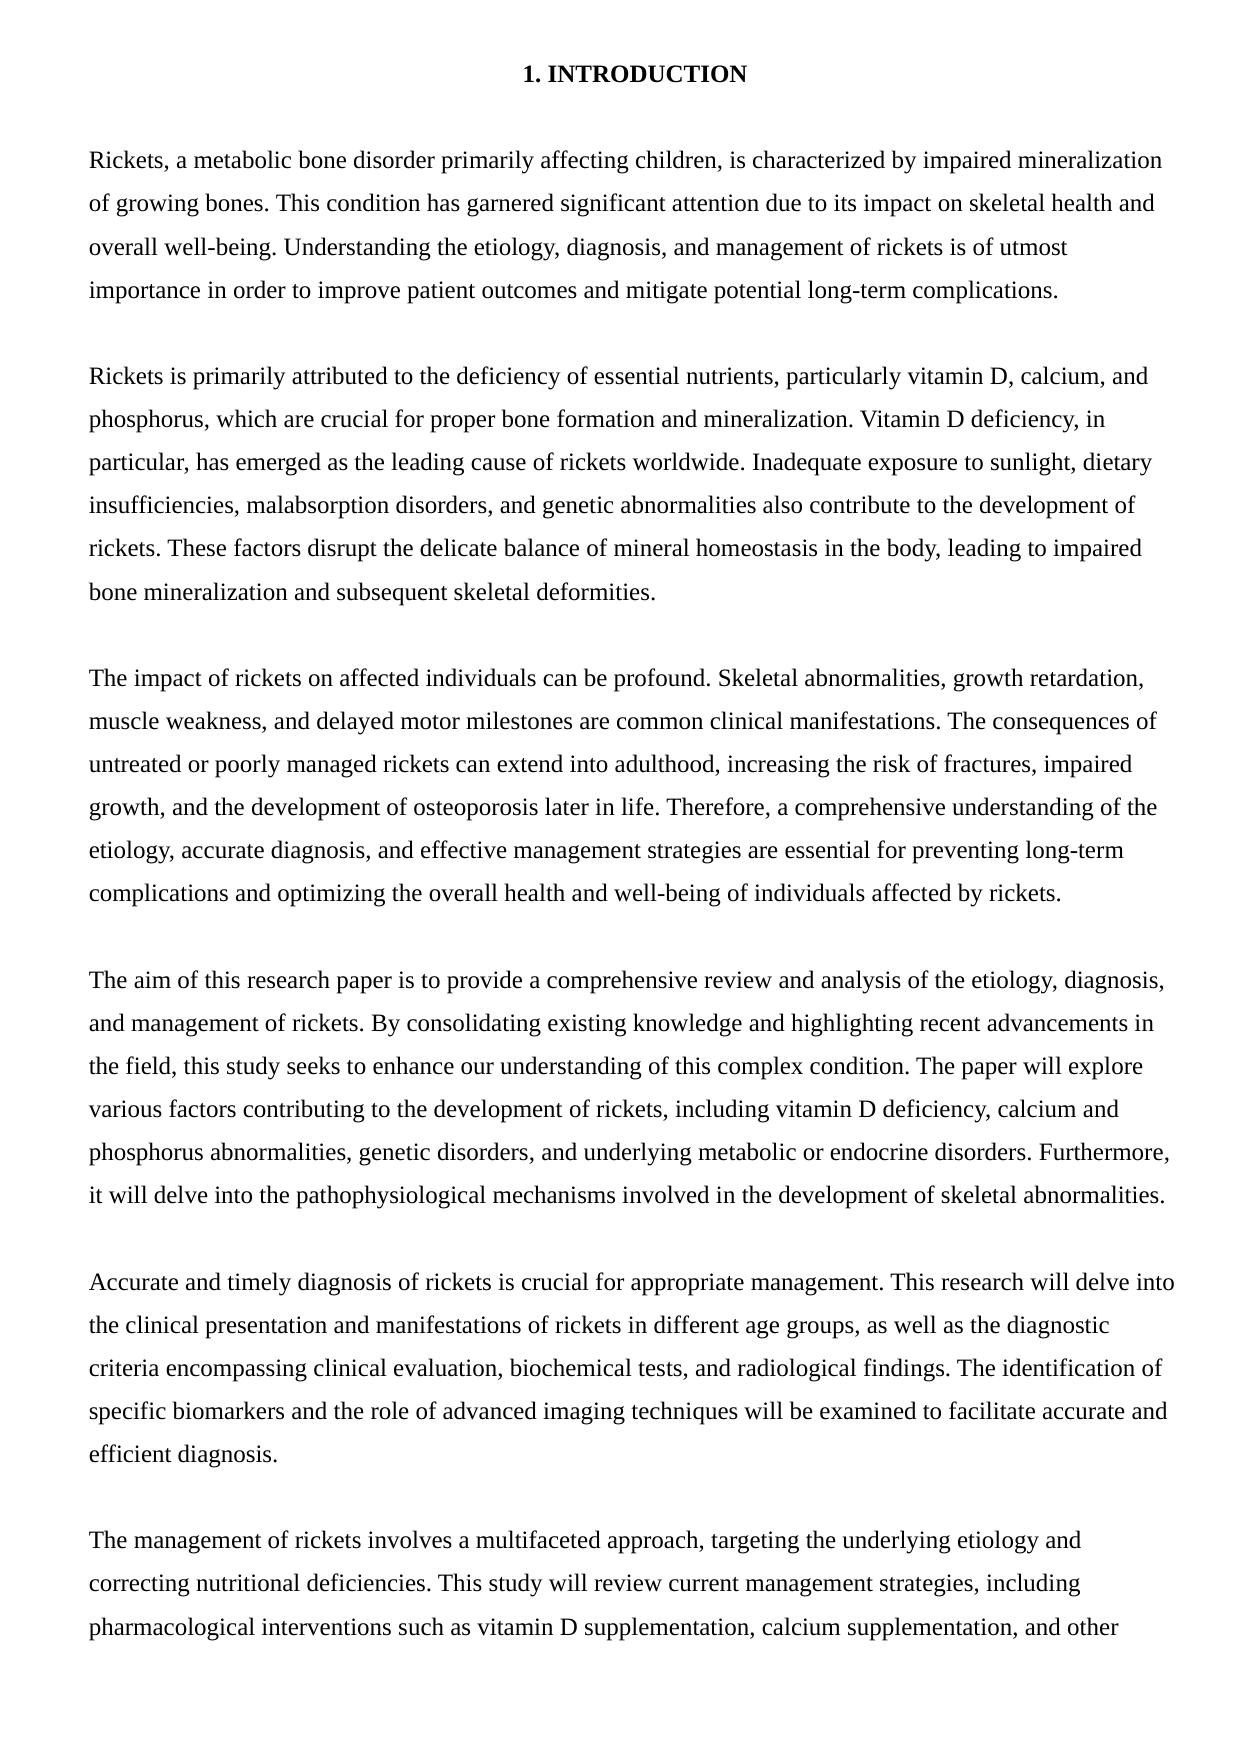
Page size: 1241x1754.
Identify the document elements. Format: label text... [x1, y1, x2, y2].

text Rickets is primarily attributed to the deficiency of essential nutrients, particularly vitamin D, calcium, and phosphorus, which are crucial for proper bone formation and mineralization. Vitamin D deficiency, in particular, has emerged as the leading cause of rickets worldwide. Inadequate exposure to sunlight, dietary insufficiencies, malabsorption disorders, and genetic abnormalities also contribute to the development of rickets. These factors disrupt the delicate balance of mineral homeostasis in the body, leading to impaired bone mineralization and subsequent skeletal deformities. [88, 361, 1181, 605]
text 1. INTRODUCTION [88, 59, 1181, 88]
text The management of rickets involves a multifaceted approach, targeting the underlying etiology and correcting nutritional deficiencies. This study will review current management strategies, including pharmacological interventions such as vitamin D supplementation, calcium supplementation, and other [88, 1525, 1181, 1640]
text The aim of this research paper is to provide a comprehensive review and analysis of the etiology, diagnosis, and management of rickets. By consolidating existing knowledge and highlighting recent advancements in the field, this study seeks to enhance our understanding of this complex condition. The paper will explore various factors contributing to the development of rickets, including vitamin D deficiency, calcium and phosphorus abnormalities, genetic disorders, and underlying metabolic or endocrine disorders. Furthermore, it will delve into the pathophysiological mechanisms involved in the development of skeletal abnormalities. [88, 965, 1181, 1209]
text The impact of rickets on affected individuals can be profound. Skeletal abnormalities, growth retardation, muscle weakness, and delayed motor milestones are common clinical manifestations. The consequences of untreated or poorly managed rickets can extend into adulthood, increasing the risk of fractures, impaired growth, and the development of osteoporosis later in life. Therefore, a comprehensive understanding of the etiology, accurate diagnosis, and effective management strategies are essential for preventing long-term complications and optimizing the overall health and well-being of individuals affected by rickets. [88, 663, 1181, 907]
text Accurate and timely diagnosis of rickets is crucial for appropriate management. This research will delve into the clinical presentation and manifestations of rickets in different age groups, as well as the diagnostic criteria encompassing clinical evaluation, biochemical tests, and radiological findings. The identification of specific biomarkers and the role of advanced imaging techniques will be examined to facilitate accurate and efficient diagnosis. [88, 1267, 1181, 1468]
text Rickets, a metabolic bone disorder primarily affecting children, is characterized by impaired mineralization of growing bones. This condition has garnered significant attention due to its impact on skeletal health and overall well-being. Understanding the etiology, diagnosis, and management of rickets is of utmost importance in order to improve patient outcomes and mitigate potential long-term complications. [88, 145, 1181, 303]
